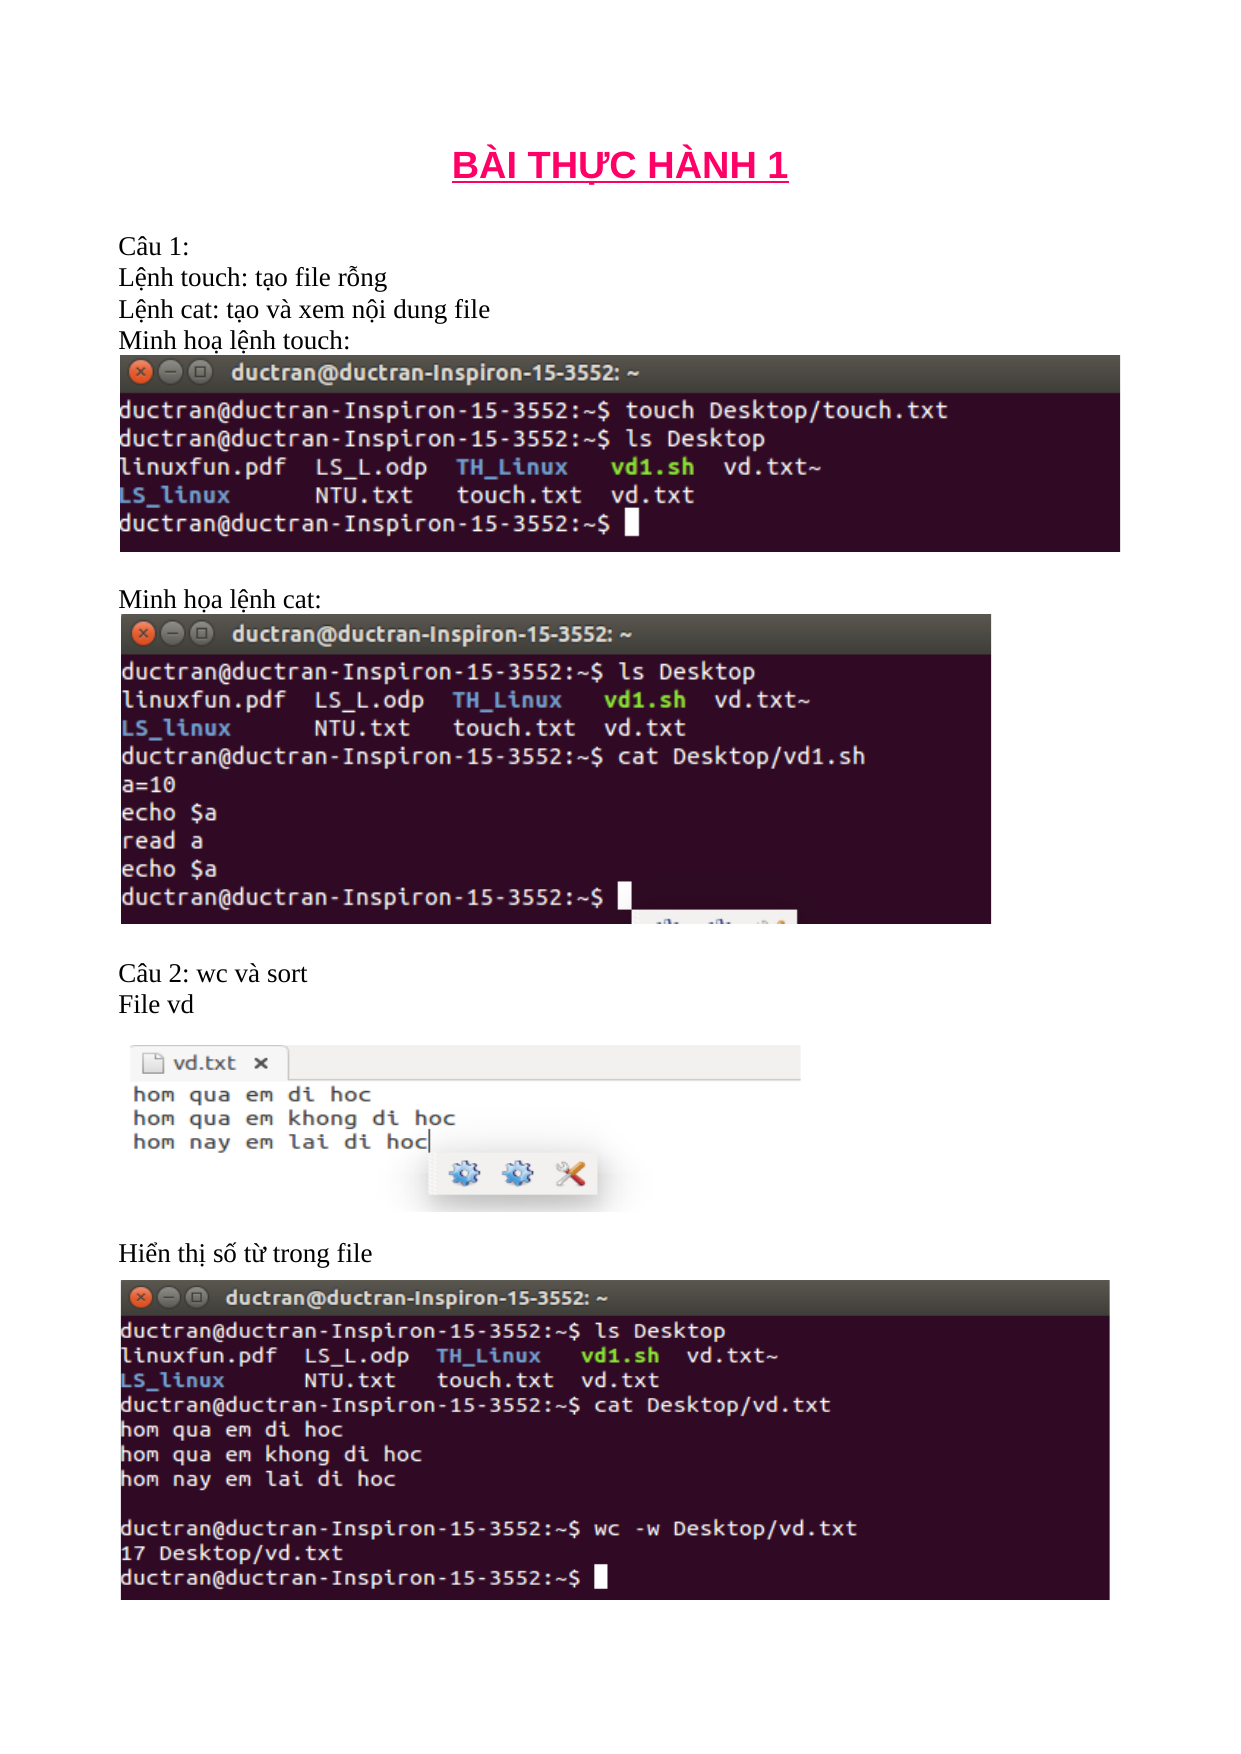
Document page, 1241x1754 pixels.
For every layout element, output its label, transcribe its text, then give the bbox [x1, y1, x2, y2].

text Lệnh cat: tạo và xem nội dung file [118, 293, 1122, 324]
picture [120, 355, 1121, 552]
text Lệnh touch: tạo file rỗng [118, 262, 1122, 293]
text Câu 1: [118, 230, 1122, 262]
picture [121, 614, 992, 924]
text Minh họa lệnh cat: [118, 583, 1122, 614]
text Hiển thị số từ trong file [118, 1237, 1122, 1268]
text Minh hoạ lệnh touch: [118, 324, 1122, 355]
picture [120, 1280, 1110, 1600]
text Câu 2: wc và sort [118, 957, 1122, 988]
subtitle BÀI THỰC HÀNH 1 [118, 143, 1122, 187]
text File vd [118, 988, 1122, 1019]
picture [130, 1045, 801, 1212]
